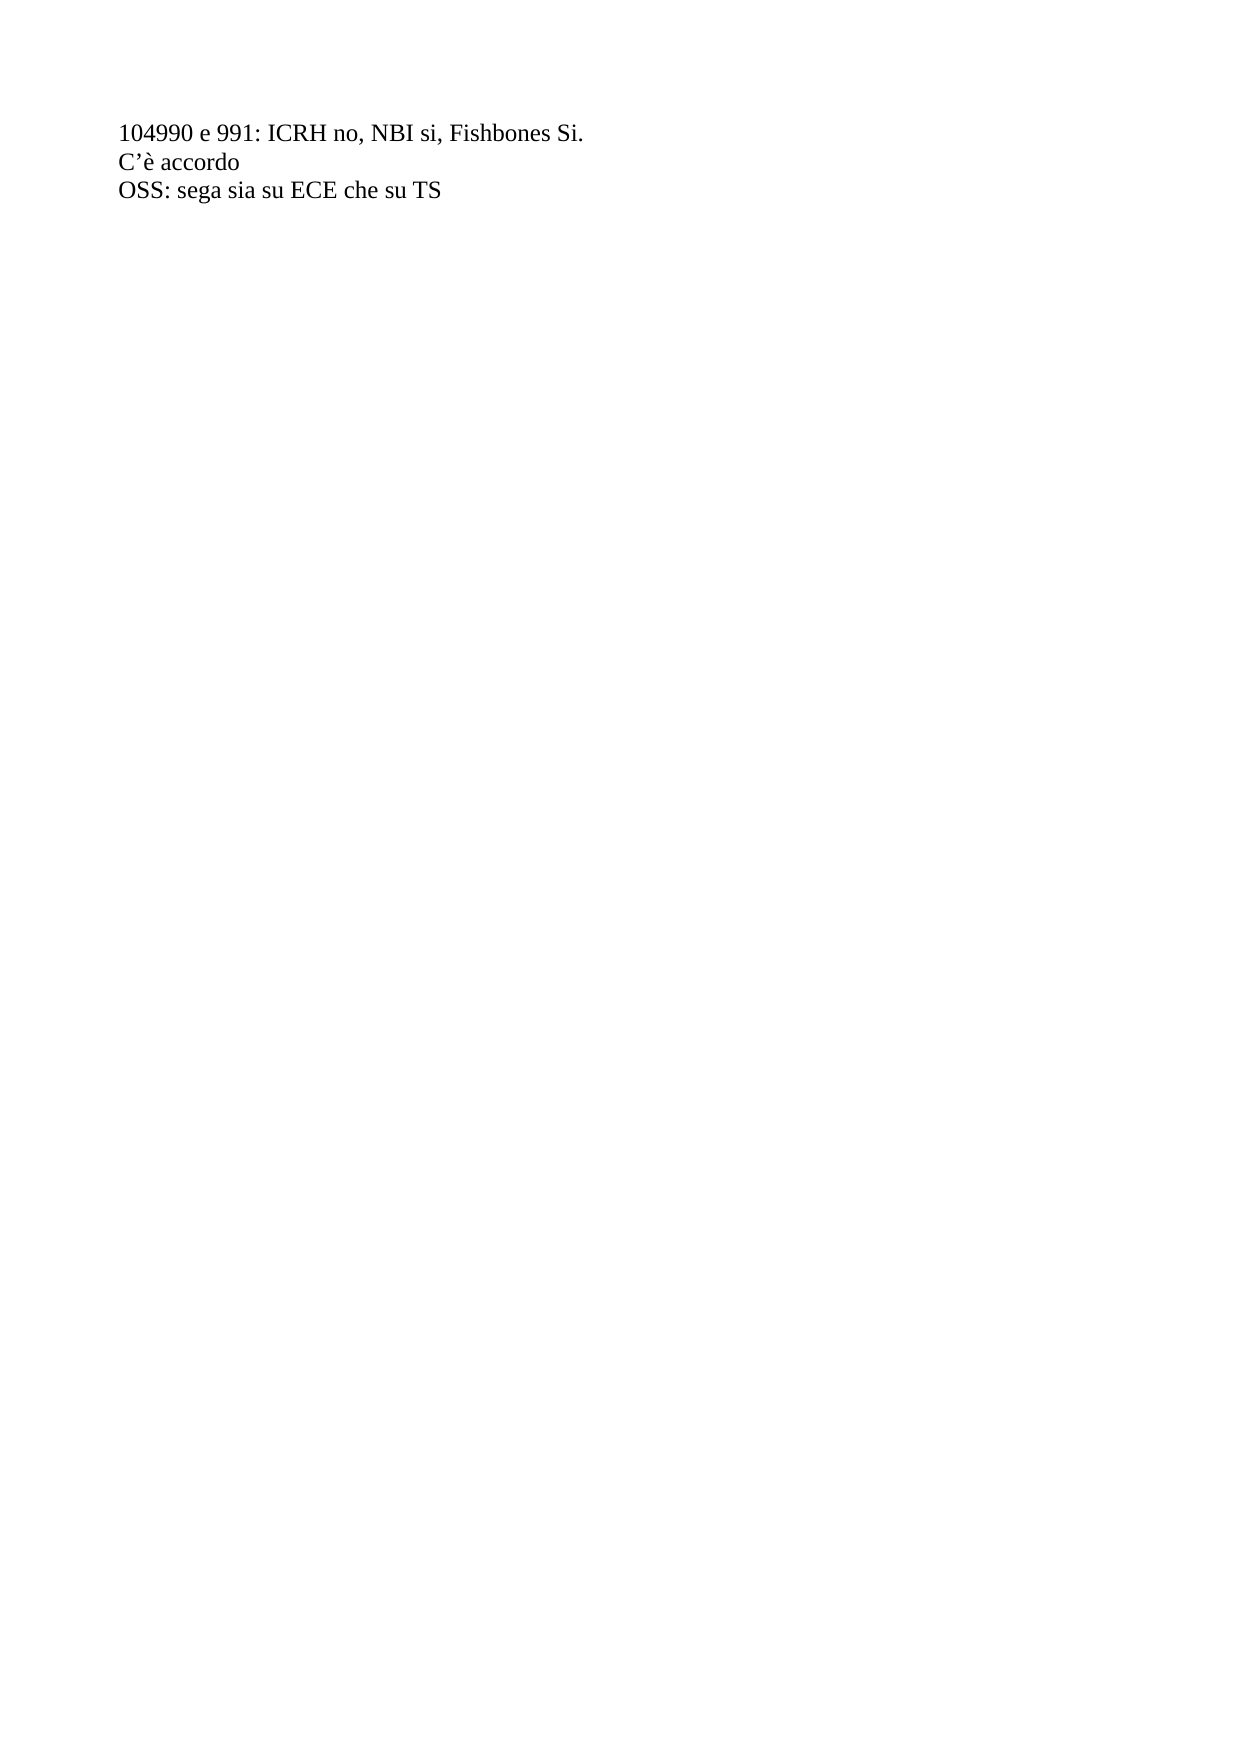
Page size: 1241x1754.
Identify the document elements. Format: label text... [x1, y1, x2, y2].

text OSS: sega sia su ECE che su TS [118, 176, 1122, 204]
text 104990 e 991: ICRH no, NBI si, Fishbones Si. [118, 118, 1122, 147]
text C’è accordo [118, 147, 1122, 176]
